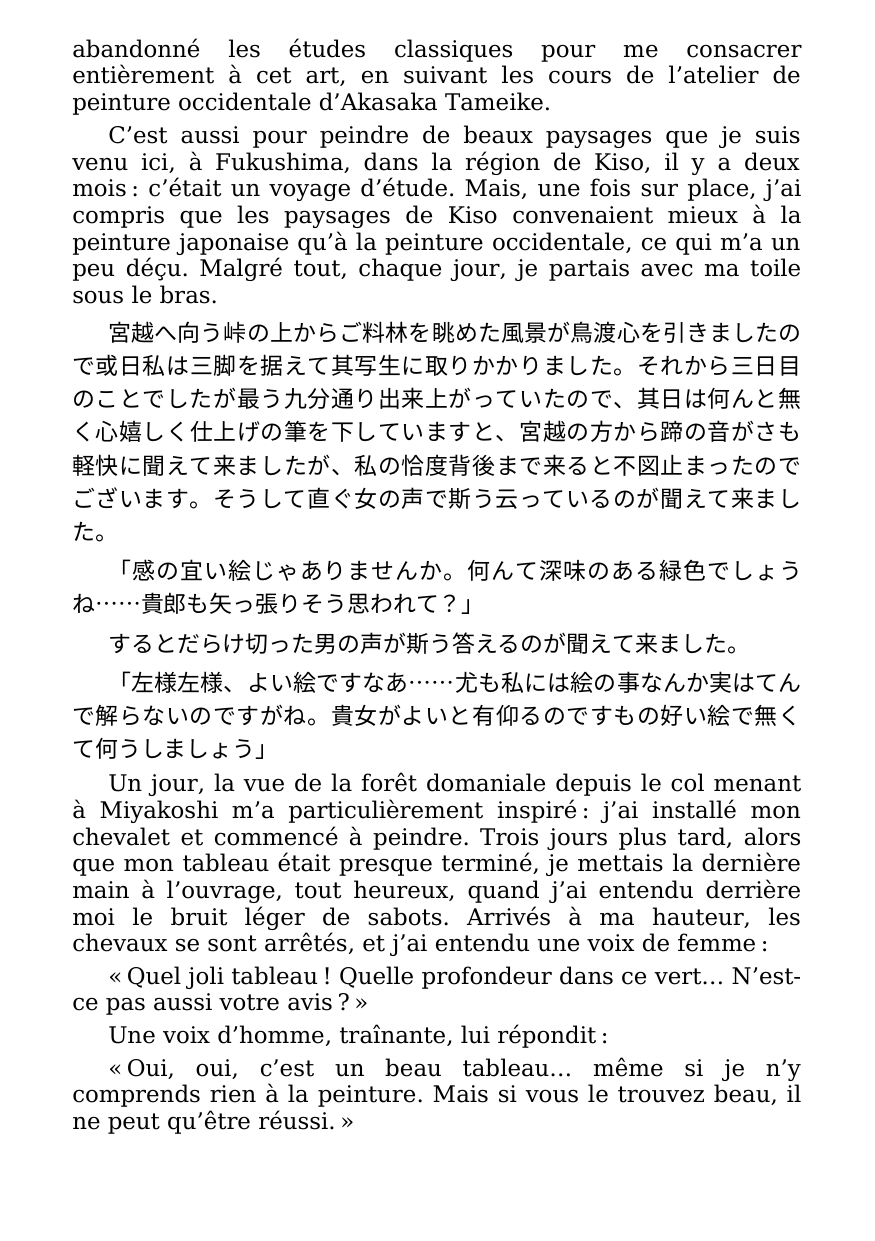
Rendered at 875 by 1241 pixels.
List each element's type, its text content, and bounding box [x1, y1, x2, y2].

text するとだらけ切った男の声が斯う答えるのが聞えて来ました。 [72, 626, 802, 659]
text 「感の宜い絵じゃありませんか。何んて深味のある緑色でしょうね……貴郎も矢っ張りそう思われて？」 [72, 553, 802, 619]
text Une voix d’homme, traînante, lui répondit : [72, 1022, 802, 1049]
text « Oui, oui, c’est un beau tableau… même si je n’y comprends rien à la peinture. Mais si vous le trouvez beau, il ne peut qu’être réussi. » [72, 1055, 802, 1135]
text 宮越へ向う峠の上からご料林を眺めた風景が鳥渡心を引きましたので或日私は三脚を据えて其写生に取りかかりました。それから三日目のことでしたが最う九分通り出来上がっていたので、其日は何んと無く心嬉しく仕上げの筆を下していますと、宮越の方から蹄の音がさも軽快に聞えて来ましたが、私の恰度背後まで来ると不図止まったのでございます。そうして直ぐ女の声で斯う云っているのが聞えて来ました。 [72, 314, 802, 547]
text C’est aussi pour peindre de beaux paysages que je suis venu ici, à Fukushima, dans la région de Kiso, il y a deux mois : c’était un voyage d’étude. Mais, une fois sur place, j’ai compris que les paysages de Kiso convenaient mieux à la peinture japonaise qu’à la peinture occidentale, ce qui m’a un peu déçu. Malgré tout, chaque jour, je partais avec ma toile sous le bras. [72, 122, 802, 309]
text abandonné les études classiques pour me consacrer entièrement à cet art, en suivant les cours de l’atelier de peinture occidentale d’Akasaka Tameike. [72, 36, 802, 116]
text 「左様左様、よい絵ですなあ……尤も私には絵の事なんか実はてんで解らないのですがね。貴女がよいと有仰るのですもの好い絵で無くて何うしましょう」 [72, 665, 802, 764]
text Un jour, la vue de la forêt domaniale depuis le col menant à Miyakoshi m’a particulièrement inspiré : j’ai installé mon chevalet et commencé à peindre. Trois jours plus tard, alors que mon tableau était presque terminé, je mettais la dernière main à l’ouvrage, tout heureux, quand j’ai entendu derrière moi le bruit léger de sabots. Arrivés à ma hauteur, les chevaux se sont arrêtés, et j’ai entendu une voix de femme : [72, 770, 802, 957]
text « Quel joli tableau ! Quelle profondeur dans ce vert… N’est-ce pas aussi votre avis ? » [72, 963, 802, 1016]
